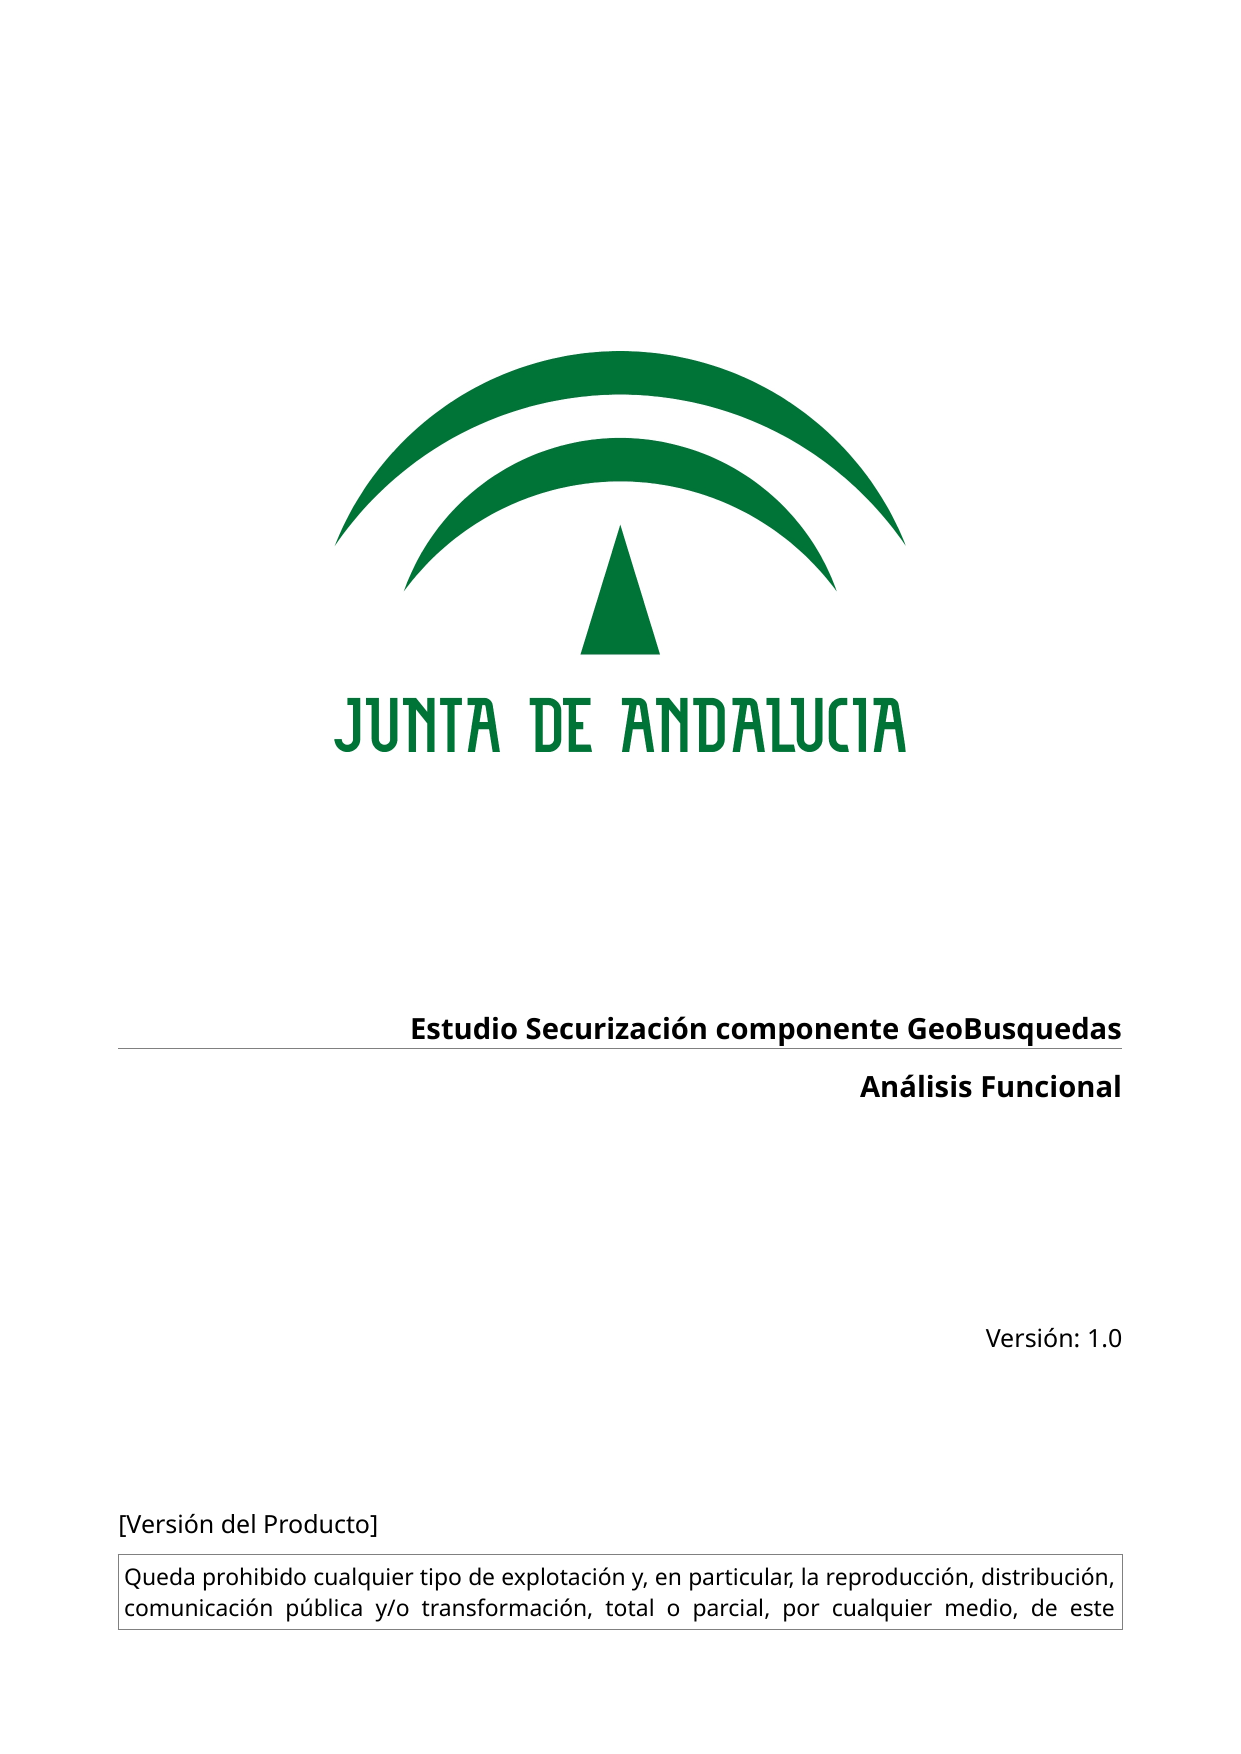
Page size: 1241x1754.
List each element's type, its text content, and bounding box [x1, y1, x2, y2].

title Análisis Funcional [118, 1066, 1122, 1106]
picture [334, 351, 906, 752]
text [Versión del Producto] [118, 1507, 1122, 1541]
text Versión: 1.0 [118, 1321, 1122, 1355]
table_header Queda prohibido cualquier tipo de explotación y, en particular, la reproducción, distribución, comunicación pública y/o transformación, total o parcial, por cualquier medio, de este [119, 1555, 1122, 1629]
text Estudio Securización componente GeoBusquedas [118, 1008, 1122, 1048]
